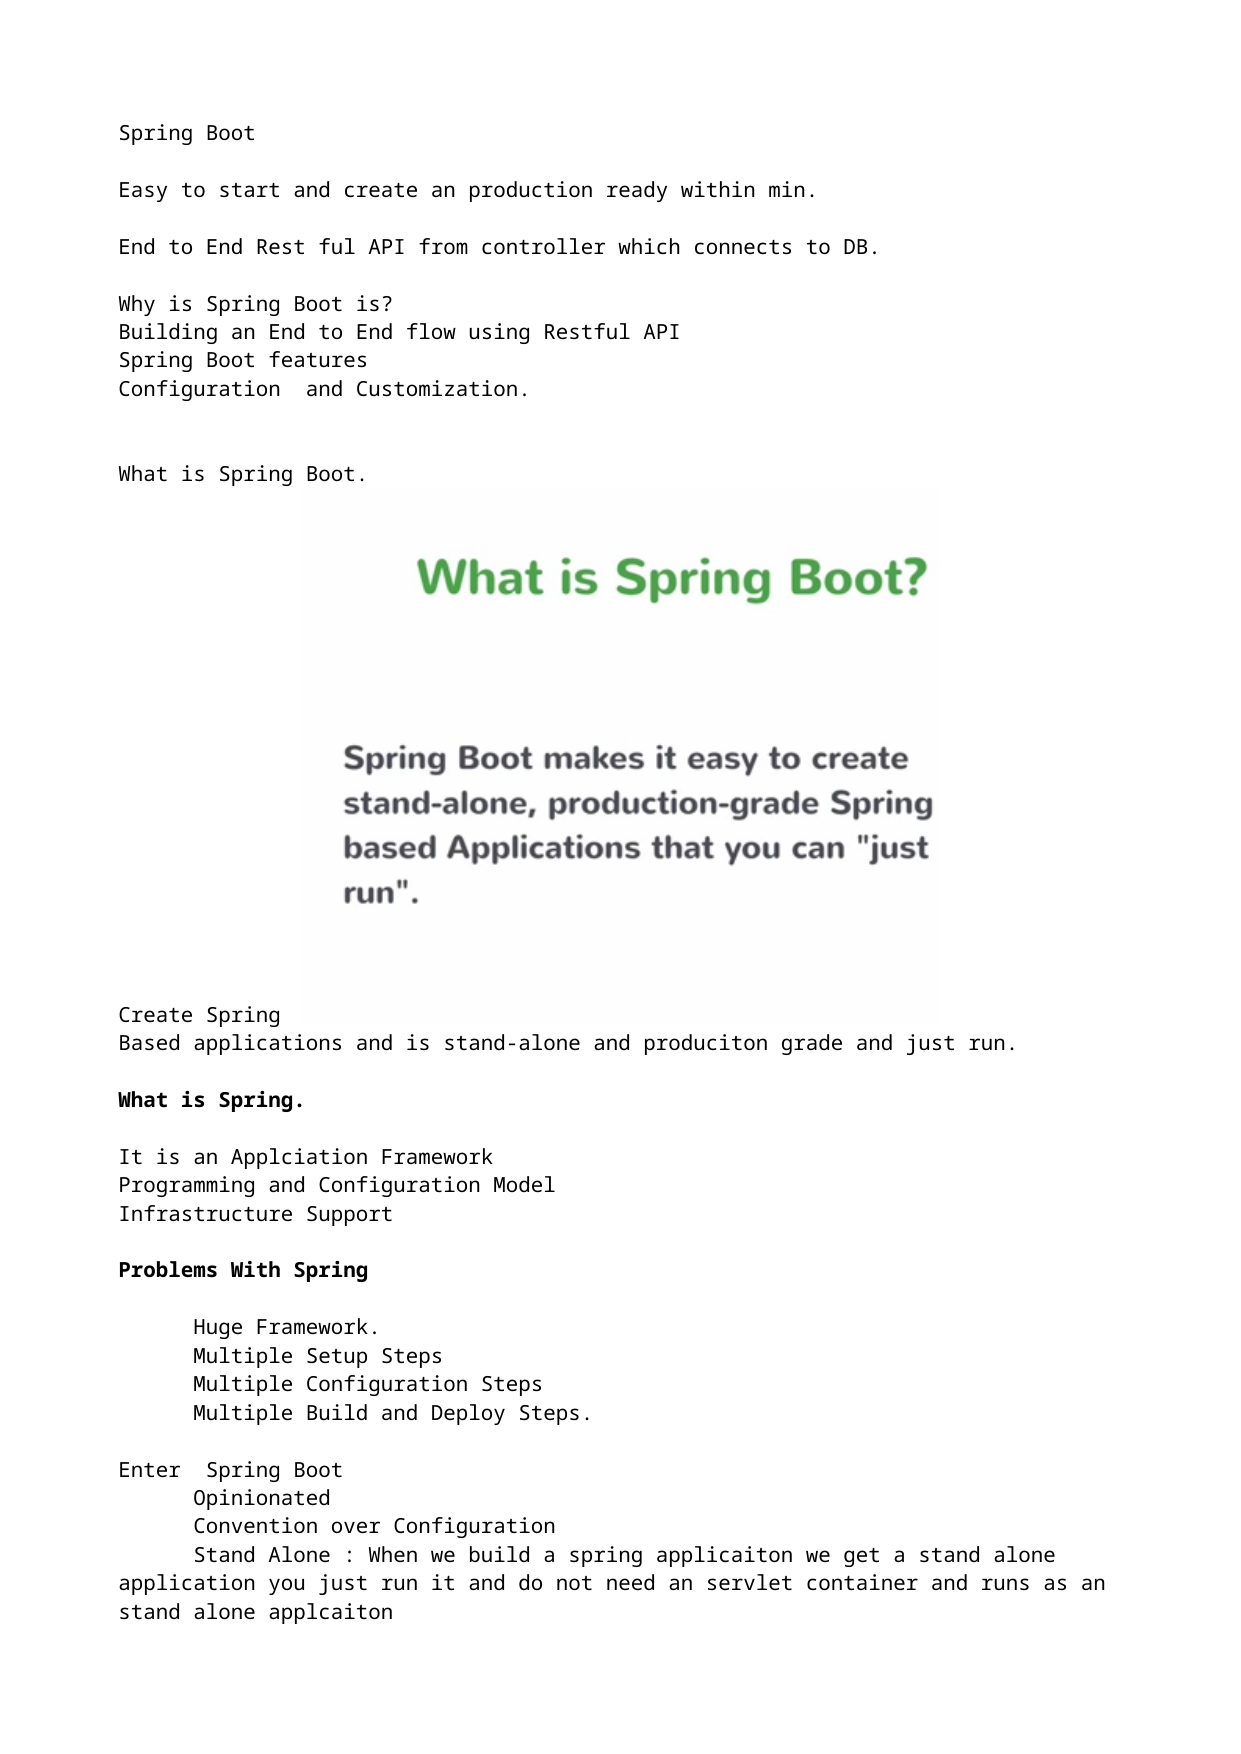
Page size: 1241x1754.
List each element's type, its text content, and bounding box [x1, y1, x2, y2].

text It is an Applciation Framework [118, 1142, 1122, 1170]
text Programming and Configuration Model [118, 1170, 1122, 1199]
text Building an End to End flow using Restful API [118, 317, 1122, 346]
text Multiple Setup Steps [118, 1341, 1122, 1369]
picture [300, 487, 940, 1023]
text Create Spring Based applications and is stand-alone and produciton grade and just run. [118, 1000, 1122, 1057]
text Multiple Build and Deploy Steps. [118, 1398, 1122, 1426]
text Opinionated [118, 1483, 1122, 1512]
text Problems With Spring [118, 1256, 1122, 1284]
text Easy to start and create an production ready within min. [118, 175, 1122, 203]
text Huge Framework. [118, 1312, 1122, 1341]
text What is Spring Boot. [118, 459, 1122, 488]
text End to End Rest ful API from controller which connects to DB. [118, 232, 1122, 260]
text Configuration and Customization. [118, 374, 1122, 402]
text Convention over Configuration [118, 1512, 1122, 1540]
text Stand Alone : When we build a spring applicaiton we get a stand alone application you just run it and do not need an servlet container and runs as an stand alone applcaiton [118, 1540, 1122, 1625]
text Why is Spring Boot is? [118, 289, 1122, 317]
text What is Spring. [118, 1085, 1122, 1113]
text Spring Boot features [118, 346, 1122, 374]
text Enter Spring Boot [118, 1455, 1122, 1483]
text Infrastructure Support [118, 1199, 1122, 1227]
text Spring Boot [118, 118, 1122, 147]
text Multiple Configuration Steps [118, 1369, 1122, 1398]
